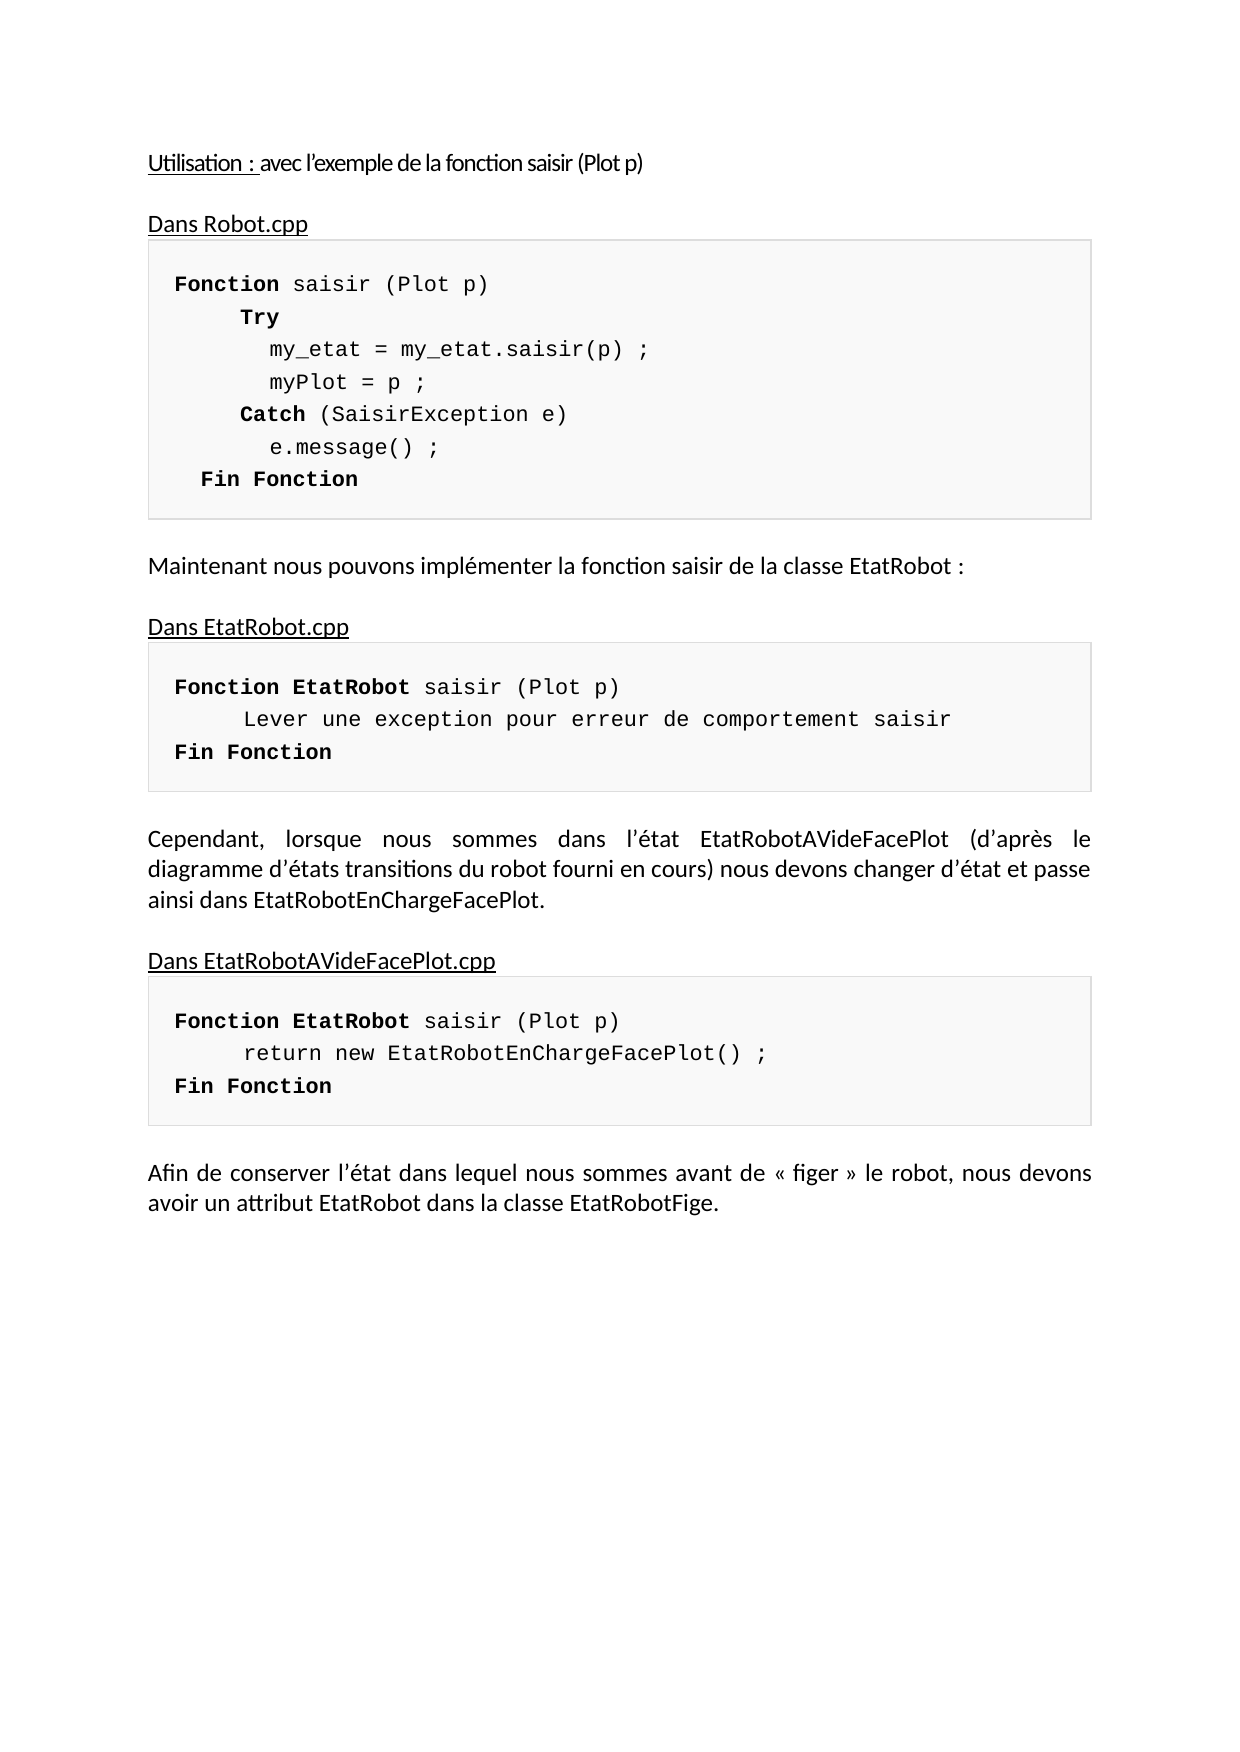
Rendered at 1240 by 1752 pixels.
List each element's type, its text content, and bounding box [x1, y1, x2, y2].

text Dans Robot.cpp [148, 209, 1092, 239]
text Fin Fonction [149, 434, 1090, 518]
text Fonction saisir (Plot p) [149, 241, 1090, 272]
text Fonction EtatRobot saisir (Plot p) [149, 977, 1090, 1008]
text Dans EtatRobotAVideFacePlot.cpp [148, 945, 1092, 976]
text Lever une exception pour erreur de comportement saisir [149, 674, 1090, 707]
text Dans EtatRobot.cpp [148, 611, 1092, 642]
text return new EtatRobotEnChargeFacePlot() ; [149, 1008, 1090, 1041]
text myPlot = p ; [149, 337, 1090, 369]
text Fin Fonction [149, 1041, 1090, 1125]
text my_etat = my_etat.saisir(p) ; [149, 304, 1090, 337]
text Utilisation : avec l’exemple de la fonction saisir (Plot p) [148, 148, 1092, 178]
text Try [149, 272, 1090, 304]
text Catch (SaisirException e) [149, 369, 1090, 402]
text Afin de conserver l’état dans lequel nous sommes avant de « figer » le robot, nous devons avoir un attribut EtatRobot dans la classe EtatRobotFige. [148, 1157, 1092, 1218]
text Fin Fonction [149, 707, 1090, 791]
text e.message() ; [149, 402, 1090, 434]
text Fonction EtatRobot saisir (Plot p) [149, 643, 1090, 674]
text Cependant, lorsque nous sommes dans l’état EtatRobotAVideFacePlot (d’après le diagramme d’états transitions du robot fourni en cours) nous devons changer d’état et passe ainsi dans EtatRobotEnChargeFacePlot. [148, 823, 1092, 914]
text Maintenant nous pouvons implémenter la fonction saisir de la classe EtatRobot : [148, 550, 1092, 581]
